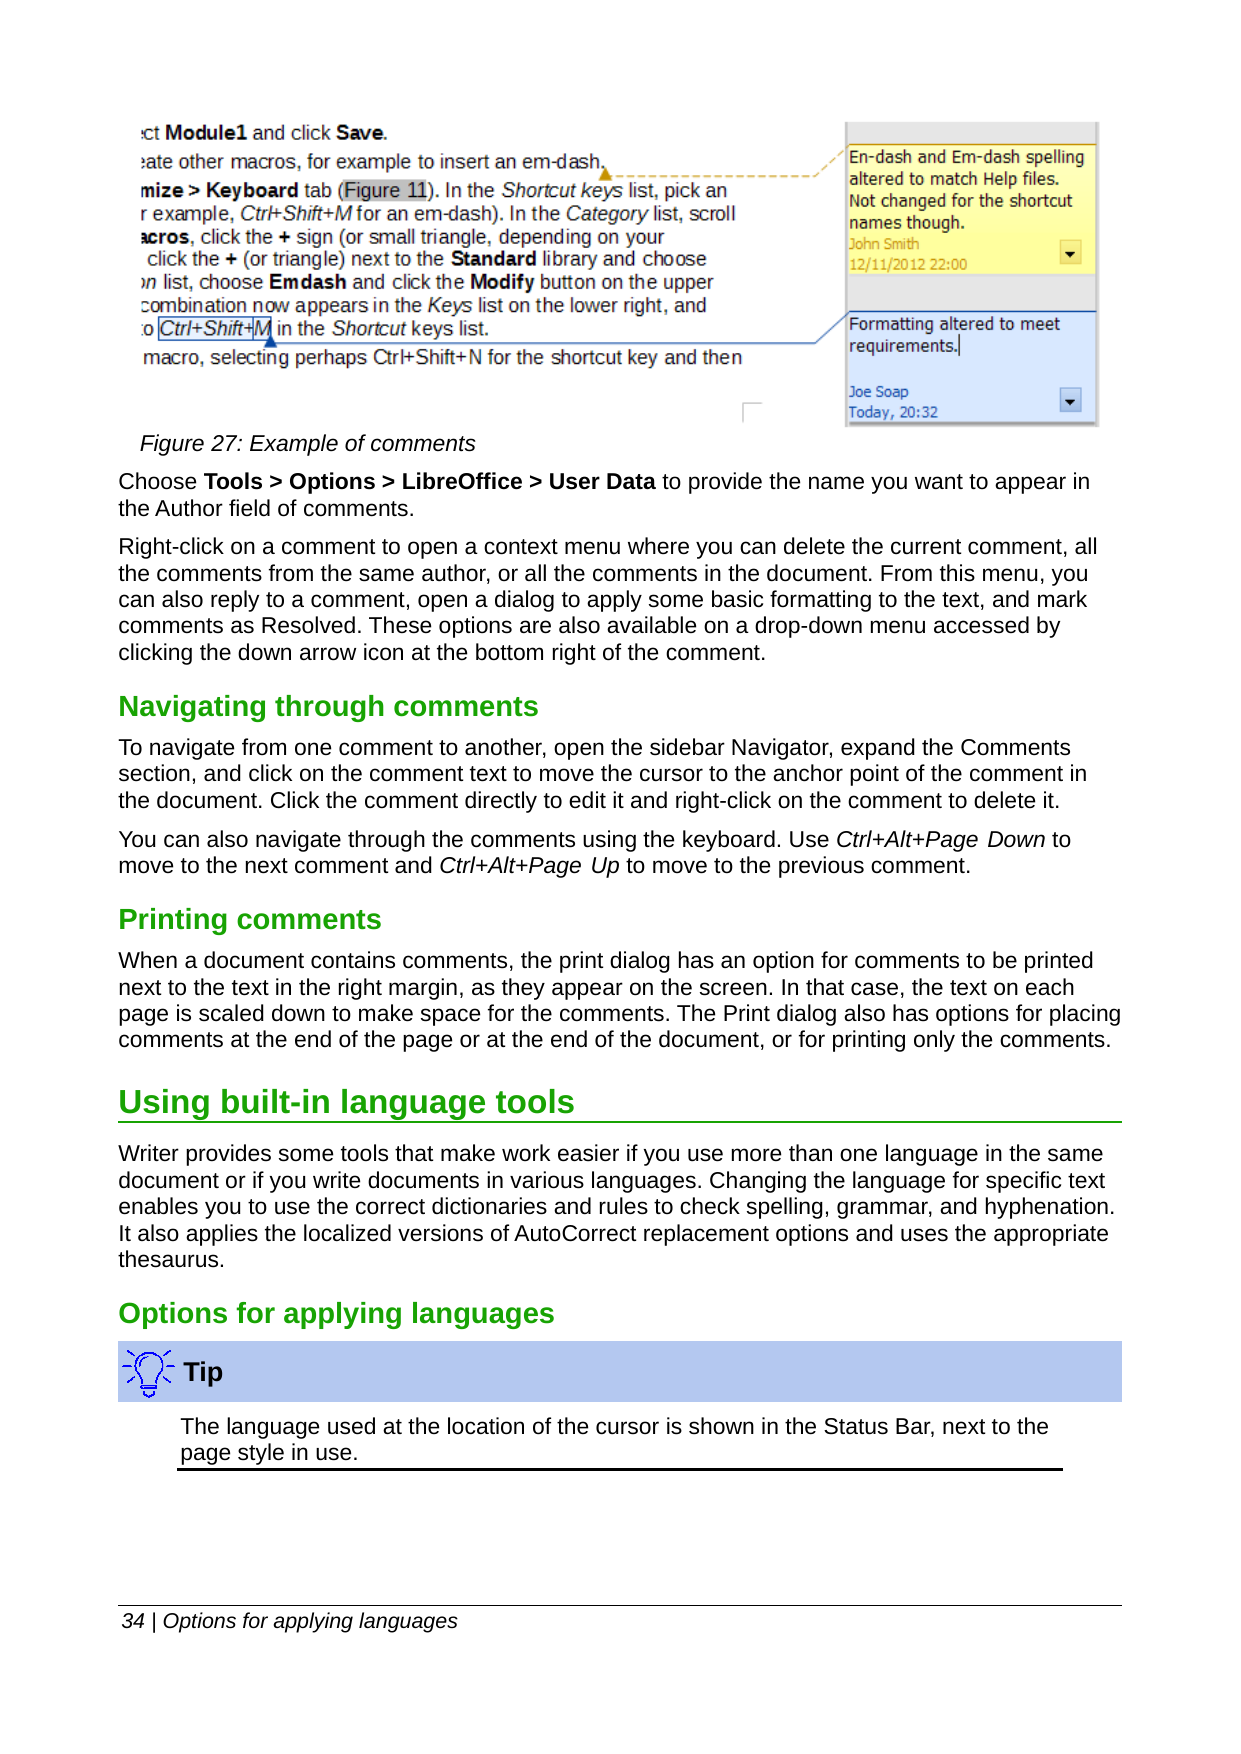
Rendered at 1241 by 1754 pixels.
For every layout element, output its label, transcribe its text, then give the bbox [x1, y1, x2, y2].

picture [119, 1342, 179, 1402]
text Right-click on a comment to open a context menu where you can delete the current comment, all the comments from the same author, or all the comments in the document. From this menu, you can also reply to a comment, open a dialog to apply some basic formatting to the text, and mark comments as Resolved. These options are also available on a drop-down menu accessed by clicking the down arrow icon at the bottom right of the comment. [118, 533, 1122, 665]
text The language used at the location of the cursor is shown in the Status Bar, next to the page style in use. [177, 1410, 1063, 1468]
picture [139, 118, 1101, 430]
text Choose Tools > Options > LibreOffice > User Data to provide the name you want to appear in the Author field of comments. [118, 468, 1122, 521]
text You can also navigate through the comments using the keyboard. Use Ctrl+Alt+Page Down to move to the next comment and Ctrl+Alt+Page Up to move to the previous comment. [118, 826, 1122, 878]
subtitle Tip [118, 1341, 1122, 1402]
text To navigate from one comment to another, open the sidebar Navigator, expand the Comments section, and click on the comment text to move the cursor to the anchor point of the comment in the document. Click the comment directly to edit it and right-click on the comment to delete it. [118, 734, 1122, 813]
text Figure 27: Example of comments [139, 430, 1101, 456]
subtitle Options for applying languages [118, 1296, 1122, 1329]
subtitle Using built-in language tools [118, 1082, 1122, 1121]
text Writer provides some tools that make work easier if you use more than one language in the same document or if you write documents in various languages. Changing the language for specific text enables you to use the correct dictionaries and rules to check spelling, grammar, and hyphenation. It also applies the localized versions of AutoCorrect replacement options and uses the appropriate thesaurus. [118, 1140, 1122, 1272]
subtitle Printing comments [118, 902, 1122, 936]
text When a document contains comments, the print dialog has an option for comments to be printed next to the text in the right margin, as they appear on the screen. In that case, the text on each page is scaled down to make space for the comments. The Print dialog also has options for placing comments at the end of the page or at the end of the document, or for printing only the comments. [118, 947, 1122, 1053]
subtitle Navigating through comments [118, 689, 1122, 722]
